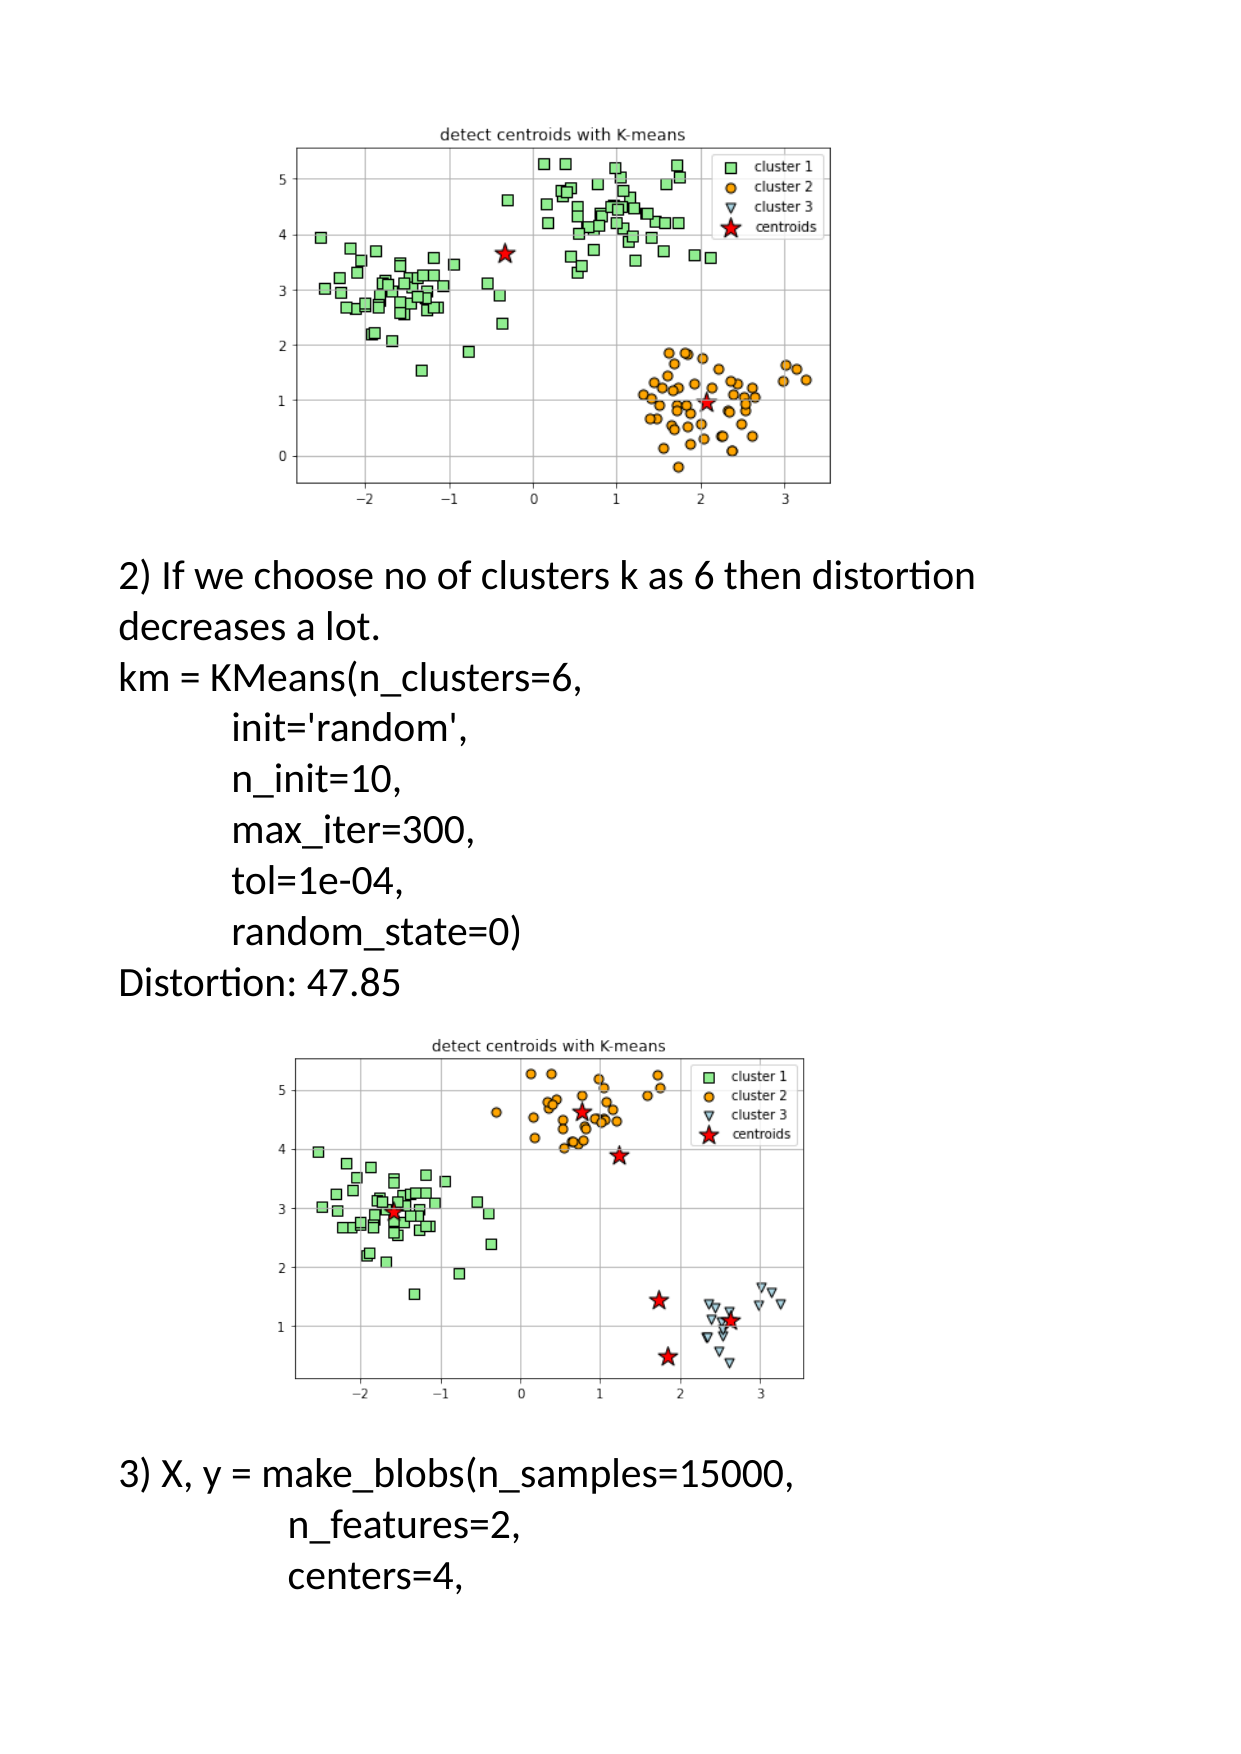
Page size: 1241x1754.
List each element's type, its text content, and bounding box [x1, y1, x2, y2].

picture [268, 1030, 811, 1409]
text n_features=2, [118, 1498, 1122, 1549]
picture [268, 118, 838, 515]
text n_init=10, [118, 752, 1122, 803]
text km = KMeans(n_clusters=6, [118, 651, 1122, 701]
text 2) If we choose no of clusters k as 6 then distortion decreases a lot. [118, 549, 1122, 651]
text centers=4, [118, 1549, 1122, 1600]
text random_state=0) [118, 905, 1122, 956]
text 3) X, y = make_blobs(n_samples=15000, [118, 1447, 1122, 1498]
text Distortion: 47.85 [118, 956, 1122, 1006]
text max_iter=300, [118, 803, 1122, 854]
text tol=1e-04, [118, 854, 1122, 905]
text init='random', [118, 701, 1122, 752]
